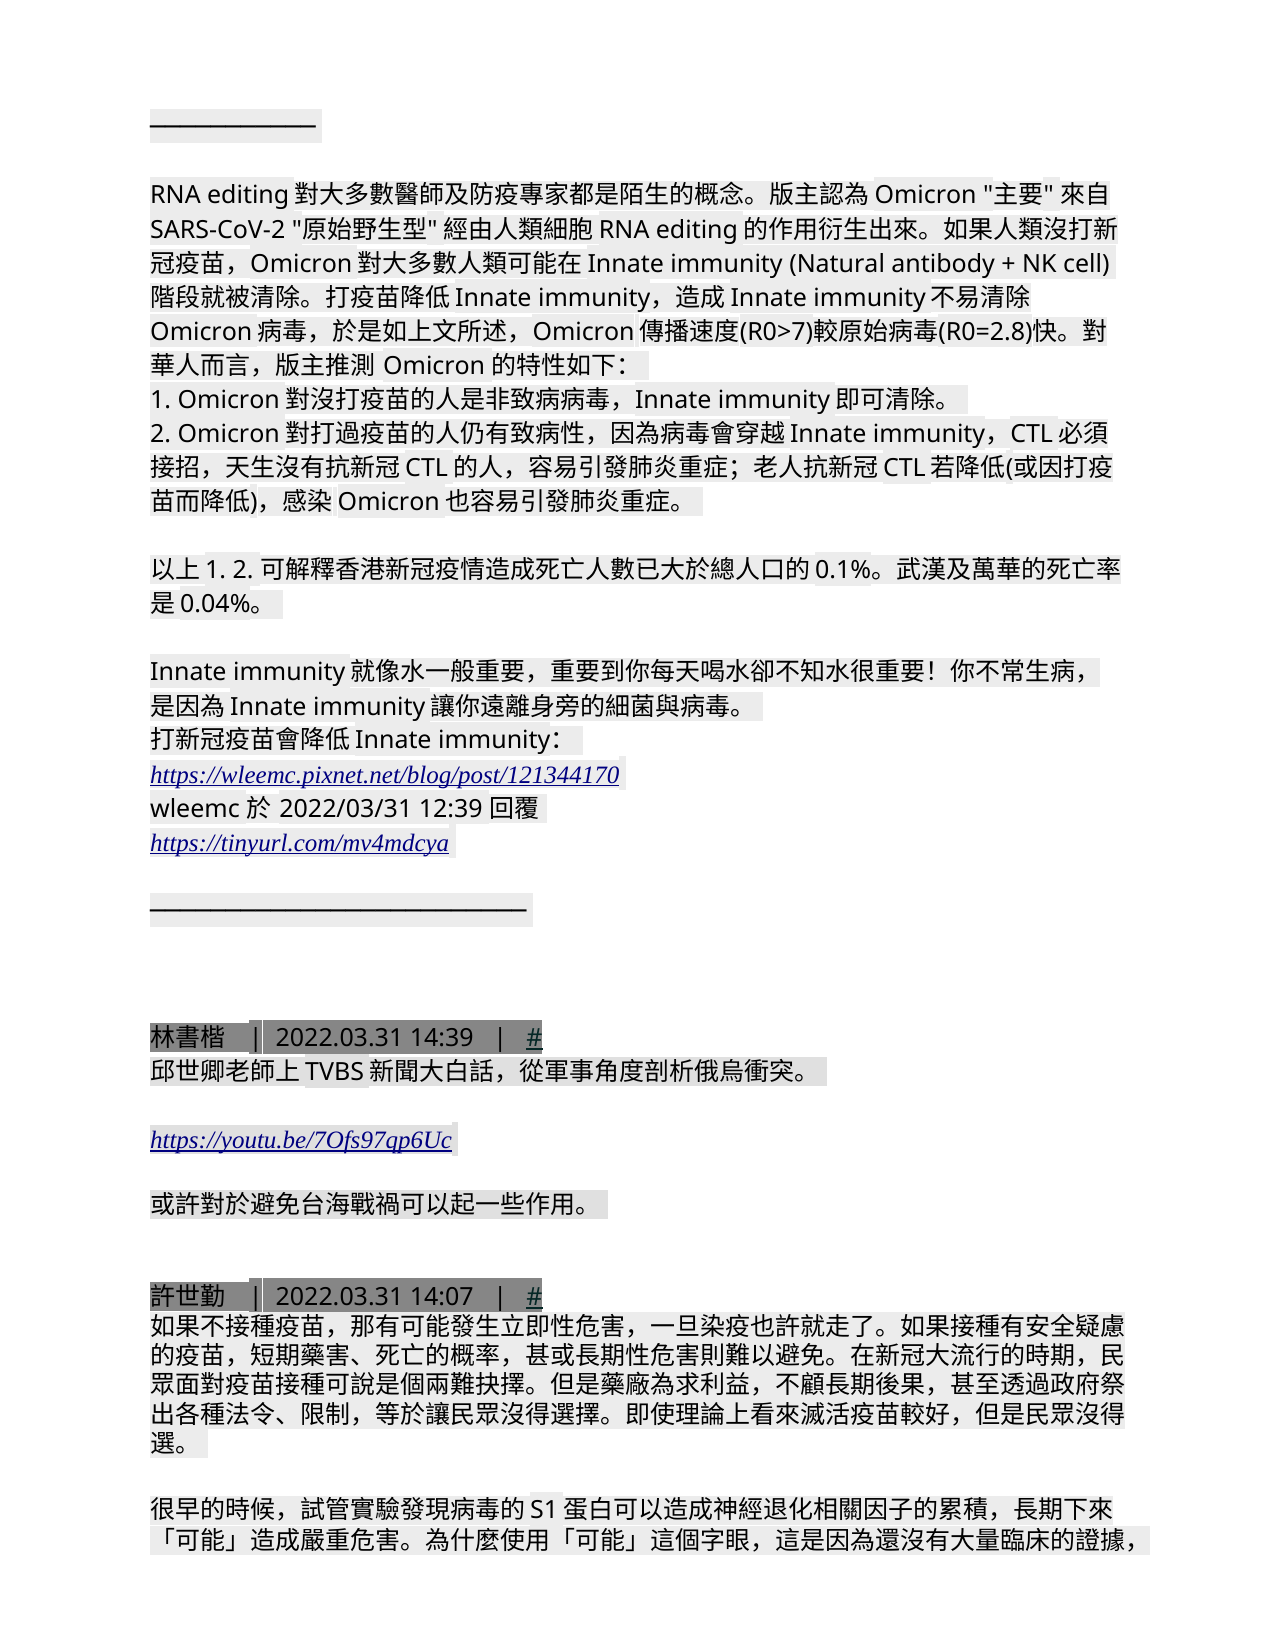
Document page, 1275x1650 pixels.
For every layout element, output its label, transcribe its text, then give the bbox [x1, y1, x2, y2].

text 邱世卿老師上TVBS新聞大白話，從軍事角度剖析俄烏衝突。 https://youtu.be/7Ofs97qp6Uc 或許對於避免台海戰禍可以起一些作用。 [150, 1054, 1125, 1253]
text 其實只要按李教授所建議的方式，不用打疫苗也可把病毒攔截於上呼吸道： 病毒以Endocytosis進入細胞，在Endosome經過V-ATPase酸化(打進H+)，病毒蛋白才會散開，把RNA釋入Cytosol。Nexium 可抑制Endosome V-ATPase，即抑制酸化，病毒RNA無法釋出，整個病毒顆粒會被帶進Lysosome分解。 如果你免疫系統正常，感染初期，病毒只在局部，Nexium + Erythromycin吃三天就好。如果你有慢性病，可以吃七天。（孕婦、嬰幼兒不宜服用⋯） 依據李教授的說法，如果體內本來沒有 T-cell ，就算打疫苗也生不出來⋯，華人（亞裔）人種對於新冠病毒，有 99.99 ％以上的人其免疫系統可以識別 civid-19 病毒，可以在上呼吸道，T-cell 就可以把病毒攔截在上呼吸道，如果感染病毒，只會引起人體免疫系統的局部免疫反應，島內目前所引進的疫苗，都無法生出T-cell ，打疫苗不但沒有效用，只會更容易破壞身體的免疫平衡⋯，會造成立及危害就是這些 0.01%的人天生的免疫細胞無法識別新冠病毒，打疫苗也無法把這些免疫細胞生出來⋯， 而且李教授已經在「🔵Nexium + Erythromycin病例分享：https://tinyurl.com/y39nd33u 」提出替代方案，可以參考問與答 #72 的實際案例⋯，供大家參考！ 李偉平教授在其部落格已經重複多次：疫苗打愈多，愈容易造成病毒突變⋯ ───────────────────────── 訪客 於 2022/03/31 11:03 版主好! 在微博上看到一篇文章，作者背景"HIV &; COVID-19 viral immunologist in SF. Former postdoc fellow at NIH and Harvard. Empower the public with scientific data and hard evidence. Views are my own."。 以下是他關於Ba.2的文章，也想請問版主的看法，謝謝! --文章轉貼-- 我理解更多人关心政策，因为我一讨论病毒学许多人就用政策回应我，但从病毒学和流行病学角度考虑，Omicron BA.2（奥米克戎）已经不是同一种病毒了，这对于所有处于疫情之中的大众而言，都是个关键信息。知己知彼，百战不殆。忽视病毒的本身属性的防疫战斗是盲目的。 我从11月底开始研究Omicron病毒学和免疫学，已经研究了整整4个月，我还转评了几百篇Omicron的顶级期刊文献。虽然从病毒学分类角度这么说不严谨，毕竟目前的5种VOC突变株都是SARS-CoV-2 B.1谱系病毒，但我们从实验设计角度都认为Omicron这个病毒和其他SARS-CoV-2已经完全不是同一种病毒，因为它的病毒特性尤其决定其感染和传播能力的S蛋白特征、血清学特征及免疫逃逸、传播能力、致病性、临床表现和流行病学特征已经和2020年初武汉流行的新型冠状病毒SARS-CoV-2野生型完全不同了。 就像我上条微博中说的，Sutter Health估计Omicron传播系数R0=7.0，因而推算出BA.2的R0高达9.1，而野生型R0=2.79。R0=9.1意味着在无防疫措施的情况下，一个人可以传播给9个人，结合潜伏期3天，倍增时间（doubling time）2-3.3天，因此无疫情防控措施该突变株可见指数型增长。但目前上海和全国的增长被没有呈现指数型增长，说明在防疫措施和各种因素的作用下，病毒实际传播系数Rt很低。因此从这个角度来看上海和全国的防疫措施都是奏效的。 我说Omicron已经是一种新病毒，是因为BA.1 R0=7.0，使Omicron的传播系数达到了高传染性的腮腺炎的水平。但是腮腺炎疫苗接种可以起到持久免疫的作用，而Omicron却可以发生免疫逃逸，它和疫苗所使用的SARS-CoV-2原始野生型的血清学特征完全是截然不同的两个病毒，这是因为Omicron S蛋白上有32个突变。所以Omicron相较于原始野生型，相当于发生了抗原漂移（antigen drift）的两种不同血清型的流感病毒。 Omicron在很多国家引起的主要是无症状感染，在南非85.3%感染是无症状感染；在疫苗接种率较高的英国其病死率已经低于流感（微博正文），而两年前，SARS-CoV-2原始野生型造成的病死率是流感的34-68倍（微博正文）。另外Omicron具有明显的鼻嗜性，缺乏肺嗜性。因此，这些再次印证了虽然Omicron和SARS-CoV-2原始野生型，引起的是两种不同疾病。 所以上条微博中，认为对待R0=2.79和9.1，病死率差距几十倍的两种病毒采取同样的公共卫生方法显然是没有看到敌我两方中敌方的发展和变化。虽然上文中我说目前的公共卫生方法奏效，但随着R0上升，它的代价也越来越高。另外我之前说过，严格的lockdown方法应对R0超过9的病毒会遇到挑战，这种方法会使病毒感染者数量不会出现指数型激增，但也不会迅速形成免疫屏障从而出现拐点，因此这种日增感染会持续。 最后，疫情已经进入第三年了，还是希望很多大家能记住一些流行病学基本概念比如R0，从而对疫情有自己的判断。而不是仅仅看了更多公众号和微博的疫情相关时政文章。 Science is to empower the public, misinformation is to drive a wedge within the public — 子陵在听歌 ─────────── RNA editing對大多數醫師及防疫專家都是陌生的概念。版主認為Omicron "主要" 來自SARS-CoV-2 "原始野生型" 經由人類細胞RNA editing的作用衍生出來。如果人類沒打新冠疫苗，Omicron對大多數人類可能在Innate immunity (Natural antibody + NK cell) 階段就被清除。打疫苗降低Innate immunity，造成Innate immunity不易清除Omicron病毒，於是如上文所述，Omicron傳播速度(R0>7)較原始病毒(R0=2.8)快。對華人而言，版主推測 Omicron 的特性如下： 1. Omicron對沒打疫苗的人是非致病病毒，Innate immunity即可清除。 2. Omicron對打過疫苗的人仍有致病性，因為病毒會穿越Innate immunity，CTL必須接招，天生沒有抗新冠CTL的人，容易引發肺炎重症；老人抗新冠CTL若降低(或因打疫苗而降低)，感染Omicron也容易引發肺炎重症。 以上1. 2. 可解釋香港新冠疫情造成死亡人數已大於總人口的0.1%。武漢及萬華的死亡率是0.04%。 Innate immunity就像水一般重要，重要到你每天喝水卻不知水很重要！你不常生病，是因為Innate immunity讓你遠離身旁的細菌與病毒。 打新冠疫苗會降低Innate immunity： https://wleemc.pixnet.net/blog/post/121344170 wleemc 於 2022/03/31 12:39 回覆 https://tinyurl.com/mv4mdcya ───────────────────────── [150, 75, 1125, 995]
text 許世勤 | 2022.03.31 14:07 | # [150, 1278, 1125, 1312]
text 如果不接種疫苗，那有可能發生立即性危害，一旦染疫也許就走了。如果接種有安全疑慮的疫苗，短期藥害、死亡的概率，甚或長期性危害則難以避免。在新冠大流行的時期，民眾面對疫苗接種可說是個兩難抉擇。但是藥廠為求利益，不顧長期後果，甚至透過政府祭出各種法令、限制，等於讓民眾沒得選擇。即使理論上看來滅活疫苗較好，但是民眾沒得選。 很早的時候，試管實驗發現病毒的S1蛋白可以造成神經退化相關因子的累積，長期下來「可能」造成嚴重危害。為什麼使用「可能」這個字眼，這是因為還沒有大量臨床的證據，只是民眾是否應該擔負這種龐大的風險？這些危害也許二十年、三十年後才顯現，說不定爆發庫賈氏病的大流行，或阿茲海默氏症患者暴增，屆時卻也難以確認是否跟接種疫苗有關。藥廠以及圖利藥廠的人，算盤就是這麼打的。 [150, 1312, 1125, 1555]
text 林書楷 | 2022.03.31 14:39 | # [150, 1020, 1125, 1054]
